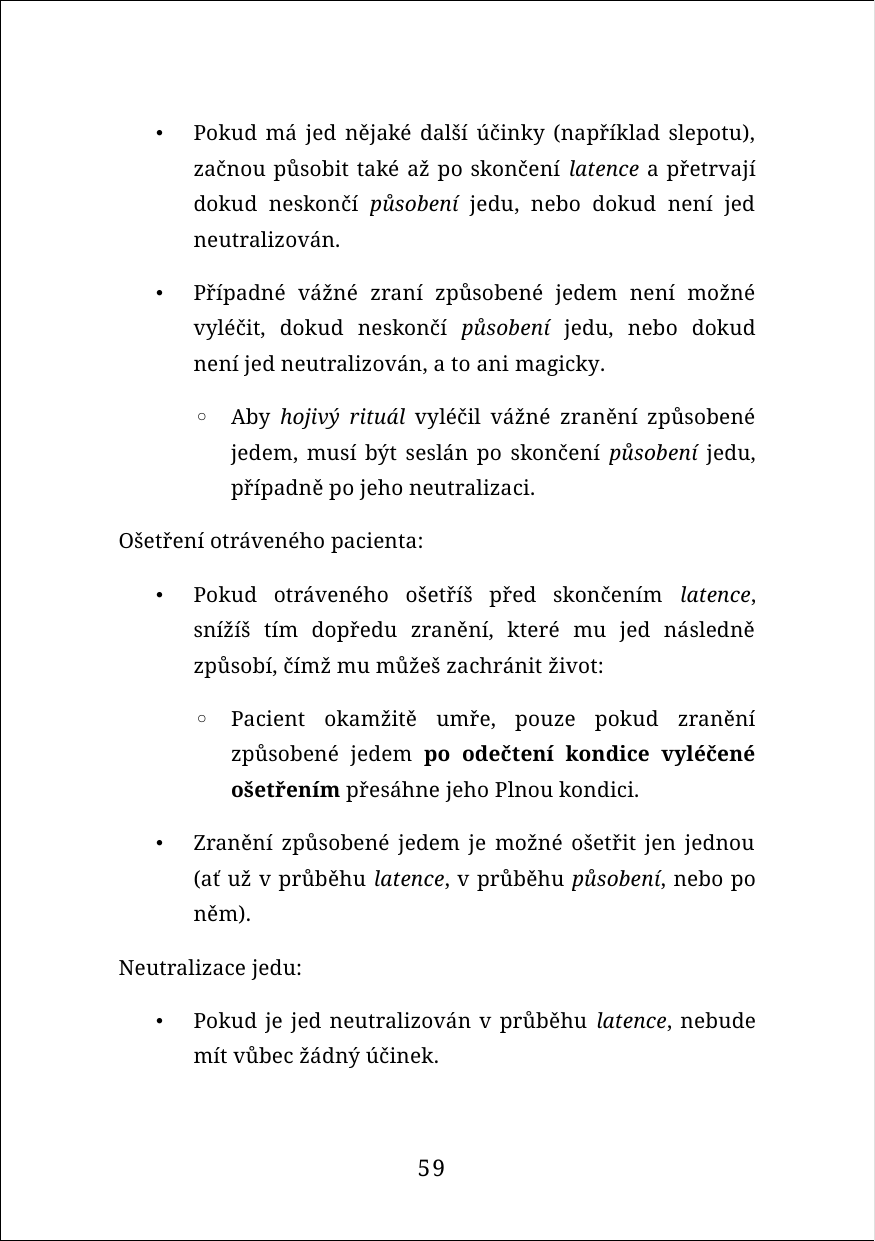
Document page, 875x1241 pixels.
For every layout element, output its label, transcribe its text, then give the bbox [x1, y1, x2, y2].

list Pokud má jed nějaké další účinky (například slepotu), začnou působit také až po skončení latence a přetrvají dokud neskončí působení jedu, nebo dokud není jed neutralizován. [156, 118, 756, 253]
text Neutralizace jedu: [118, 953, 756, 981]
list Aby hojivý rituál vyléčil vážné zranění způsobené jedem, musí být seslán po skončení působení jedu, případně po jeho neutralizaci. [193, 402, 756, 502]
text Ošetření otráveného pacienta: [118, 527, 756, 555]
list Pokud je jed neutralizován v průběhu latence, nebude mít vůbec žádný účinek. [156, 1006, 756, 1070]
list Zranění způsobené jedem je možné ošetřit jen jednou (ať už v průběhu latence, v průběhu působení, nebo po něm). [156, 828, 756, 928]
list Pokud otráveného ošetříš před skončením latence, snížíš tím dopředu zranění, které mu jed následně způsobí, čímž mu můžeš zachránit život: [156, 580, 756, 679]
list Případné vážné zraní způsobené jedem není možné vyléčit, dokud neskončí působení jedu, nebo dokud není jed neutralizován, a to ani magicky. [156, 278, 756, 377]
list Pacient okamžitě umře, pouze pokud zranění způsobené jedem po odečtení kondice vyléčené ošetřením přesáhne jeho Plnou kondici. [193, 704, 756, 803]
